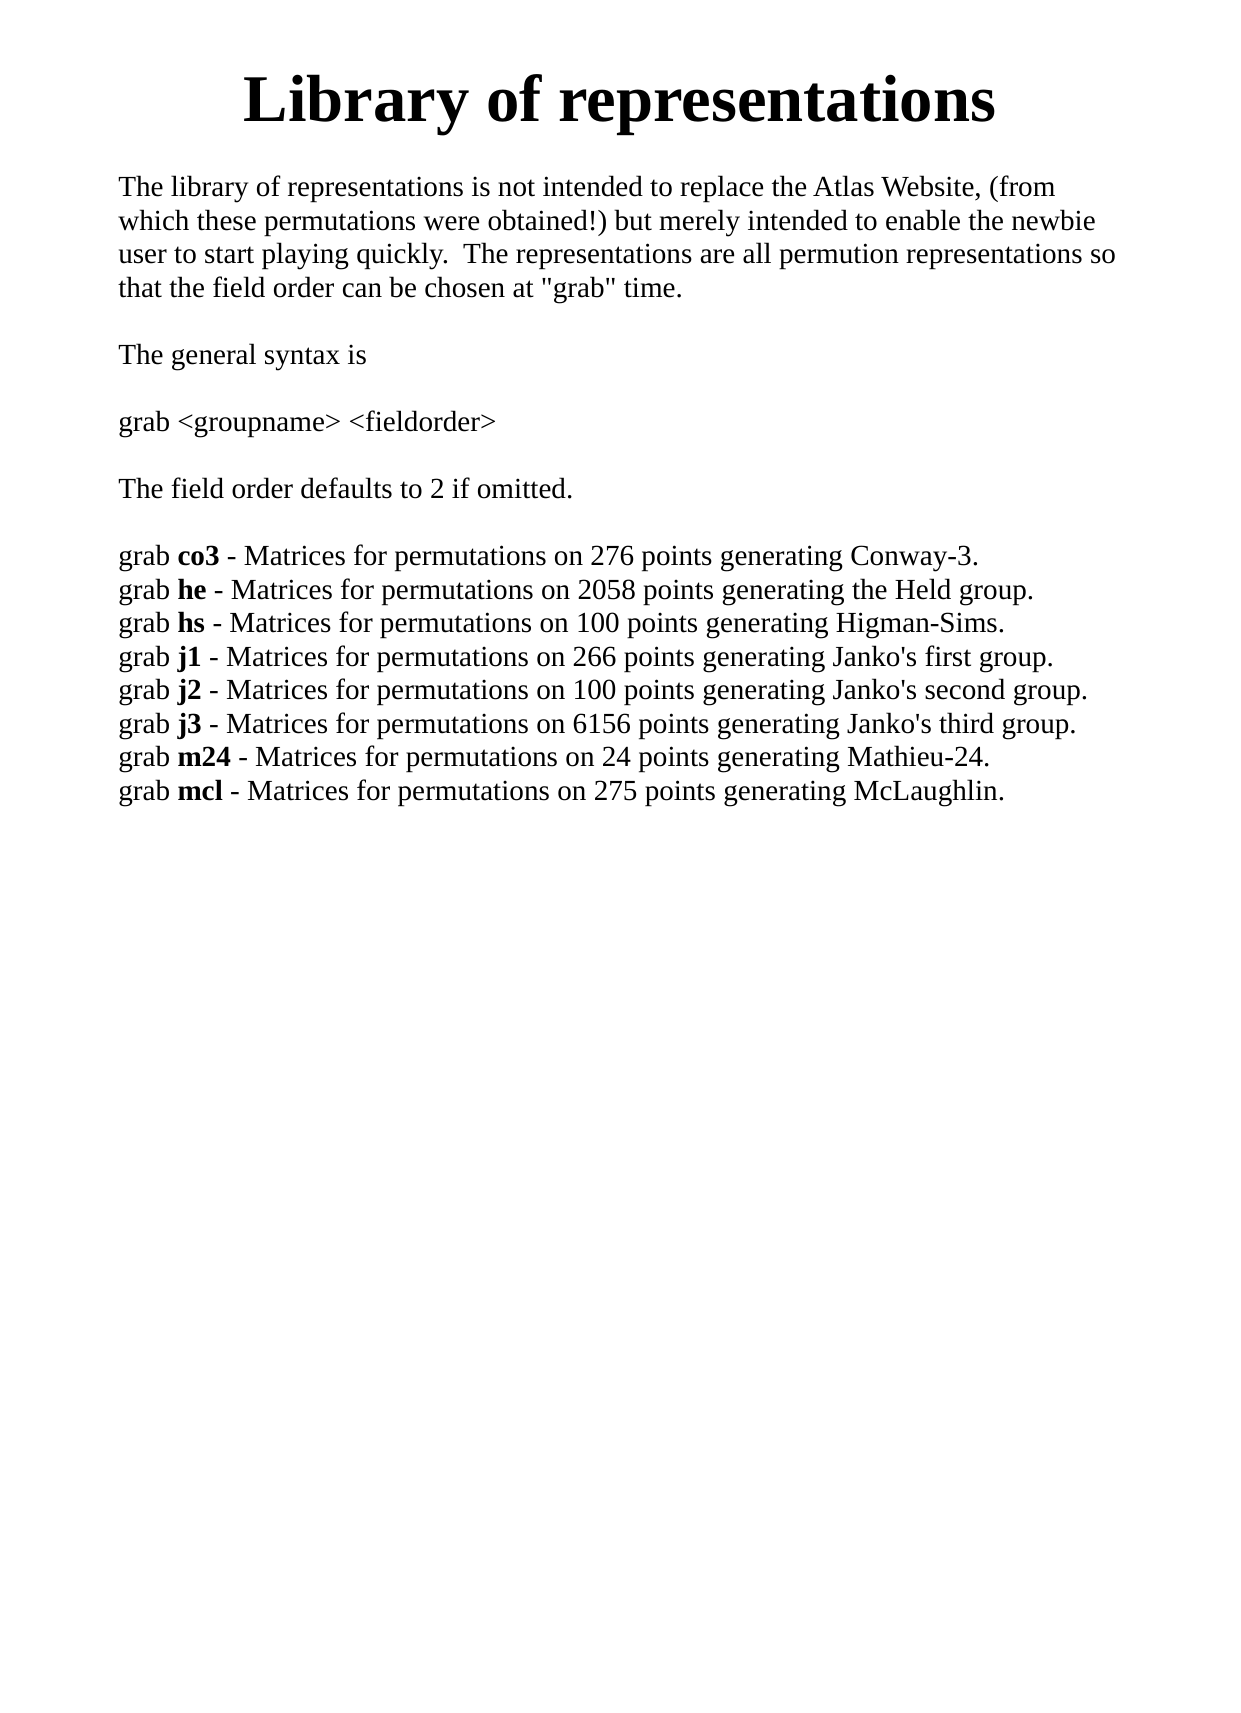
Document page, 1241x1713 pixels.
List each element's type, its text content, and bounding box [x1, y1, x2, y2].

text The general syntax is [118, 337, 1122, 371]
text grab he - Matrices for permutations on 2058 points generating the Held group. [118, 572, 1122, 605]
text grab mcl - Matrices for permutations on 275 points generating McLaughlin. [118, 773, 1122, 807]
text grab j1 - Matrices for permutations on 266 points generating Janko's first group. [118, 639, 1122, 672]
text grab <groupname> <fieldorder> [118, 404, 1122, 438]
text grab co3 - Matrices for permutations on 276 points generating Conway-3. [118, 538, 1122, 572]
text grab j3 - Matrices for permutations on 6156 points generating Janko's third group. [118, 706, 1122, 739]
text grab m24 - Matrices for permutations on 24 points generating Mathieu-24. [118, 739, 1122, 773]
text The library of representations is not intended to replace the Atlas Website, (from which these permutations were obtained!) but merely intended to enable the newbie user to start playing quickly. The representations are all permution representations so that the field order can be chosen at "grab" time. [118, 169, 1122, 303]
text Library of representations [118, 59, 1122, 136]
text The field order defaults to 2 if omitted. [118, 471, 1122, 505]
text grab hs - Matrices for permutations on 100 points generating Higman-Sims. [118, 605, 1122, 639]
text grab j2 - Matrices for permutations on 100 points generating Janko's second group. [118, 672, 1122, 706]
